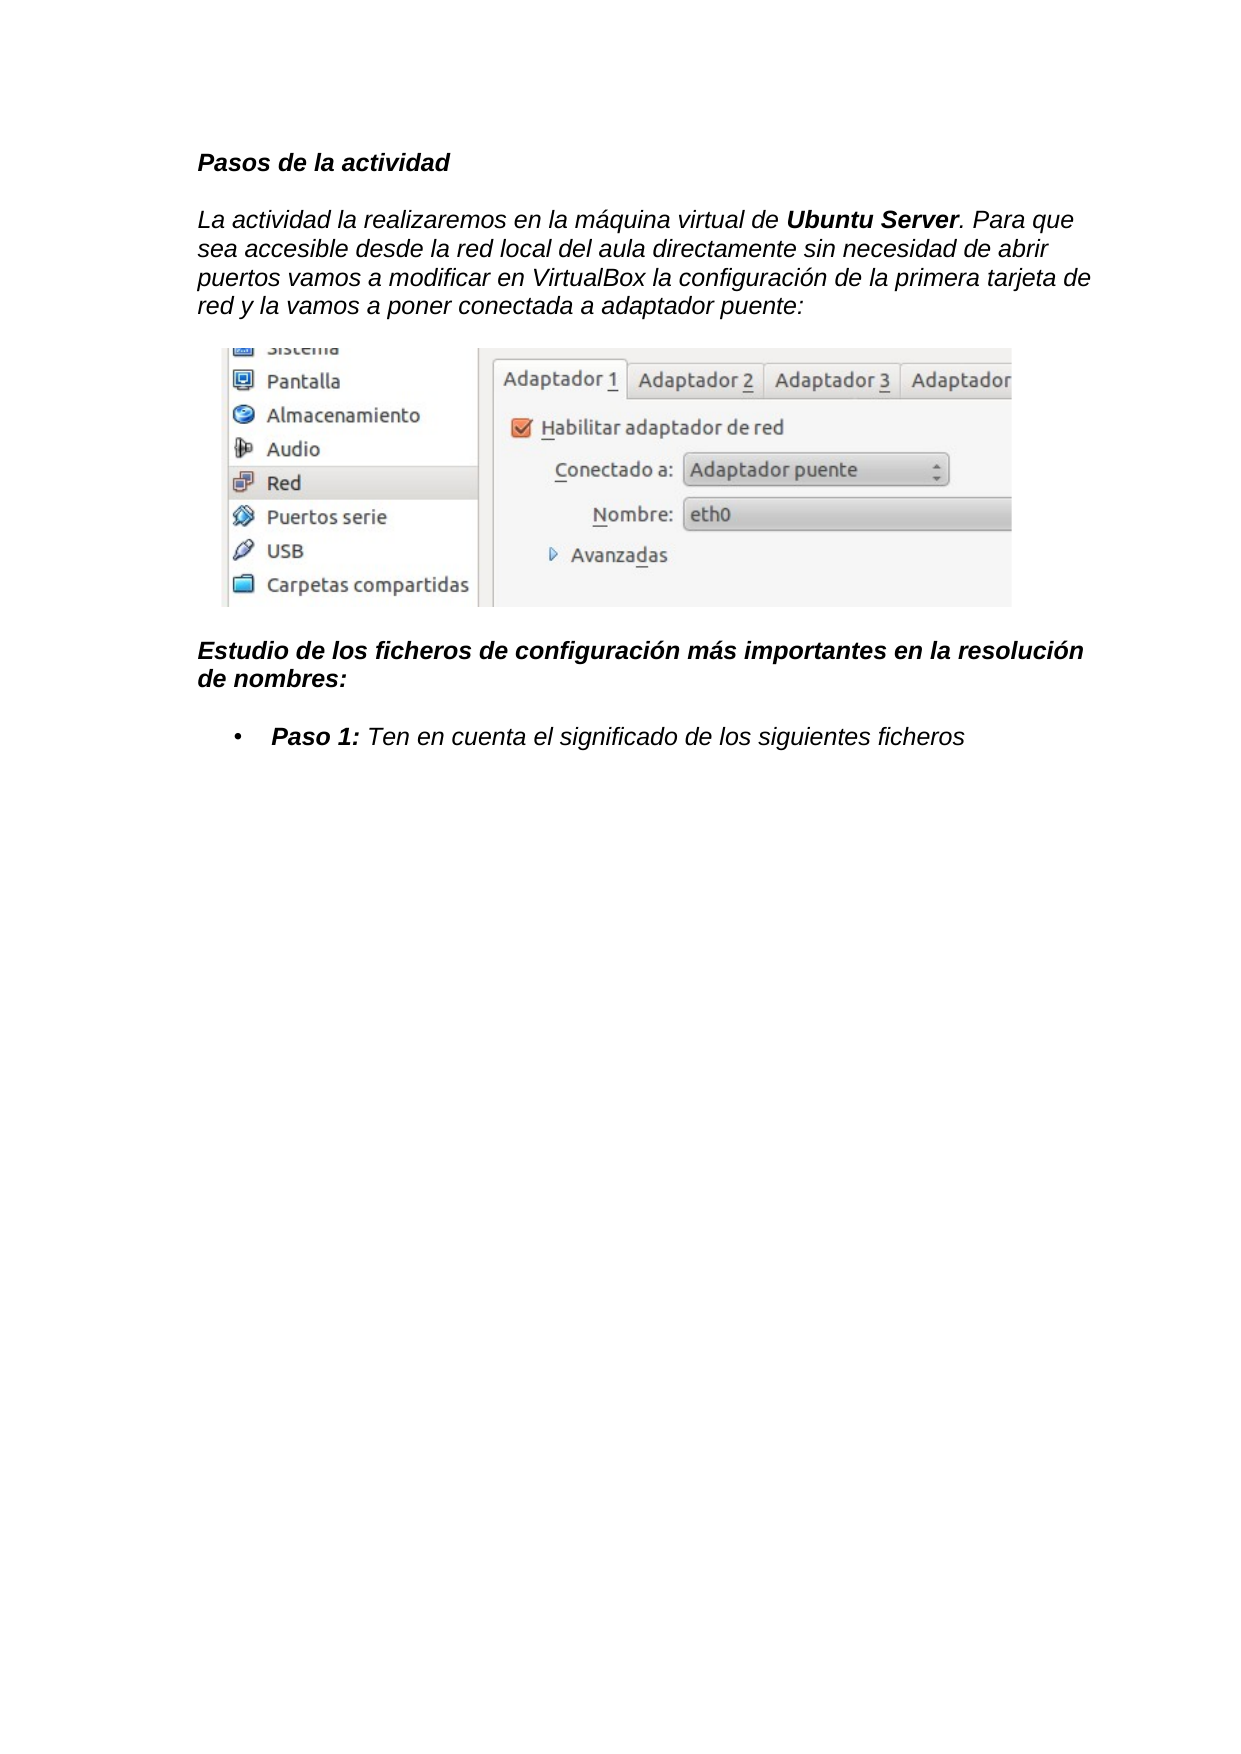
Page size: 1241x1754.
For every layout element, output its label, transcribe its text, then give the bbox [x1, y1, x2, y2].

text Pasos de la actividad [197, 148, 1109, 176]
text La actividad la realizaremos en la máquina virtual de Ubuntu Server. Para que sea accesible desde la red local del aula directamente sin necesidad de abrir puertos vamos a modificar en VirtualBox la configuración de la primera tarjeta de red y la vamos a poner conectada a adaptador puente: [197, 205, 1109, 320]
list Paso 1: Ten en cuenta el significado de los siguientes ficheros [233, 722, 1109, 751]
picture [221, 348, 1012, 607]
text Estudio de los ficheros de configuración más importantes en la resolución de nombres: [197, 636, 1109, 693]
